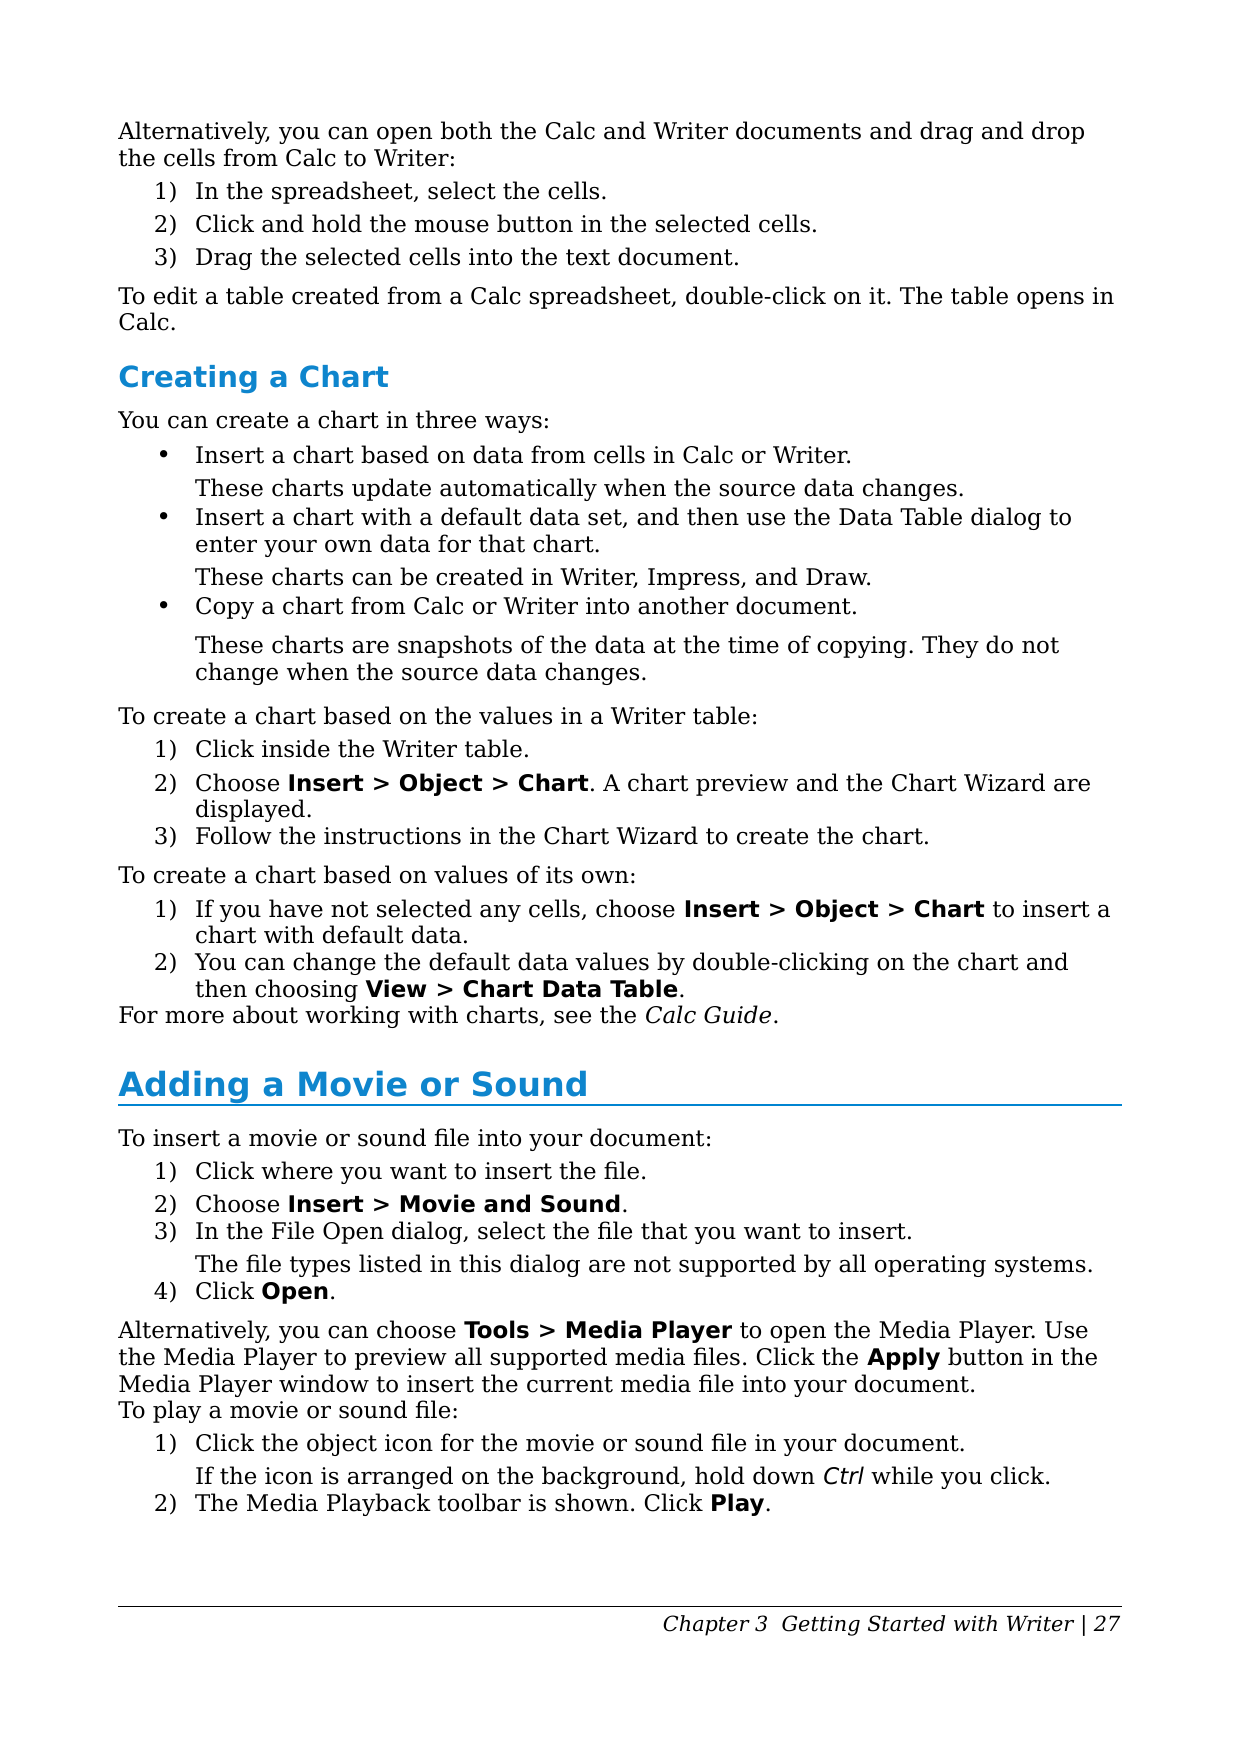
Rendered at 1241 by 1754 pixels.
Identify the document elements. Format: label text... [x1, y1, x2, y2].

text For more about working with charts, see the Calc Guide. [118, 1003, 1122, 1029]
list The file types listed in this dialog are not supported by all operating systems. [195, 1251, 1122, 1278]
list To create a chart based on values of its own: [118, 862, 1122, 889]
list In the spreadsheet, select the cells. [177, 178, 1122, 204]
list Drag the selected cells into the text document. [177, 244, 1122, 270]
list Copy a chart from Calc or Writer into another document. [156, 591, 1122, 620]
list To insert a movie or sound file into your document: [118, 1125, 1122, 1152]
subtitle Adding a Movie or Sound [118, 1066, 1122, 1104]
list Click the object icon for the movie or sound file in your document. [177, 1431, 1122, 1457]
list These charts update automatically when the source data changes. [195, 475, 1122, 502]
text To edit a table created from a Calc spreadsheet, double-click on it. The table opens in Calc. [118, 283, 1122, 336]
subtitle Creating a Chart [118, 361, 1122, 394]
list Click and hold the mouse button in the selected cells. [177, 211, 1122, 237]
list Follow the instructions in the Chart Wizard to create the chart. [177, 823, 1122, 850]
list Choose Insert > Object > Chart. A chart preview and the Chart Wizard are displayed. [177, 769, 1122, 823]
list If the icon is arranged on the background, hold down Ctrl while you click. [195, 1463, 1122, 1490]
list Insert a chart with a default data set, and then use the Data Table dialog to enter your own data for that chart. [156, 502, 1122, 558]
list These charts can be created in Writer, Impress, and Draw. [195, 564, 1122, 591]
list You can create a chart in three ways: [118, 407, 1122, 433]
text Alternatively, you can choose Tools > Media Player to open the Media Player. Use the Media Player to preview all supported media files. Click the Apply button in the Media Player window to insert the current media file into your document. [118, 1317, 1122, 1397]
list To play a movie or sound file: [118, 1397, 1122, 1424]
list Click inside the Writer table. [177, 737, 1122, 763]
list You can change the default data values by double-clicking on the chart and then choosing View > Chart Data Table. [177, 949, 1122, 1003]
list If you have not selected any cells, choose Insert > Object > Chart to insert a chart with default data. [177, 895, 1122, 949]
list Click Open. [177, 1278, 1122, 1304]
list To create a chart based on the values in a Writer table: [118, 703, 1122, 730]
list Choose Insert > Movie and Sound. [177, 1191, 1122, 1218]
list The Media Playback toolbar is shown. Click Play. [177, 1490, 1122, 1517]
list Alternatively, you can open both the Calc and Writer documents and drag and drop the cells from Calc to Writer: [118, 118, 1122, 171]
list Insert a chart based on data from cells in Calc or Writer. [156, 440, 1122, 469]
list These charts are snapshots of the data at the time of copying. They do not change when the source data changes. [195, 632, 1122, 686]
list Click where you want to insert the file. [177, 1158, 1122, 1185]
list In the File Open dialog, select the file that you want to insert. [177, 1218, 1122, 1245]
